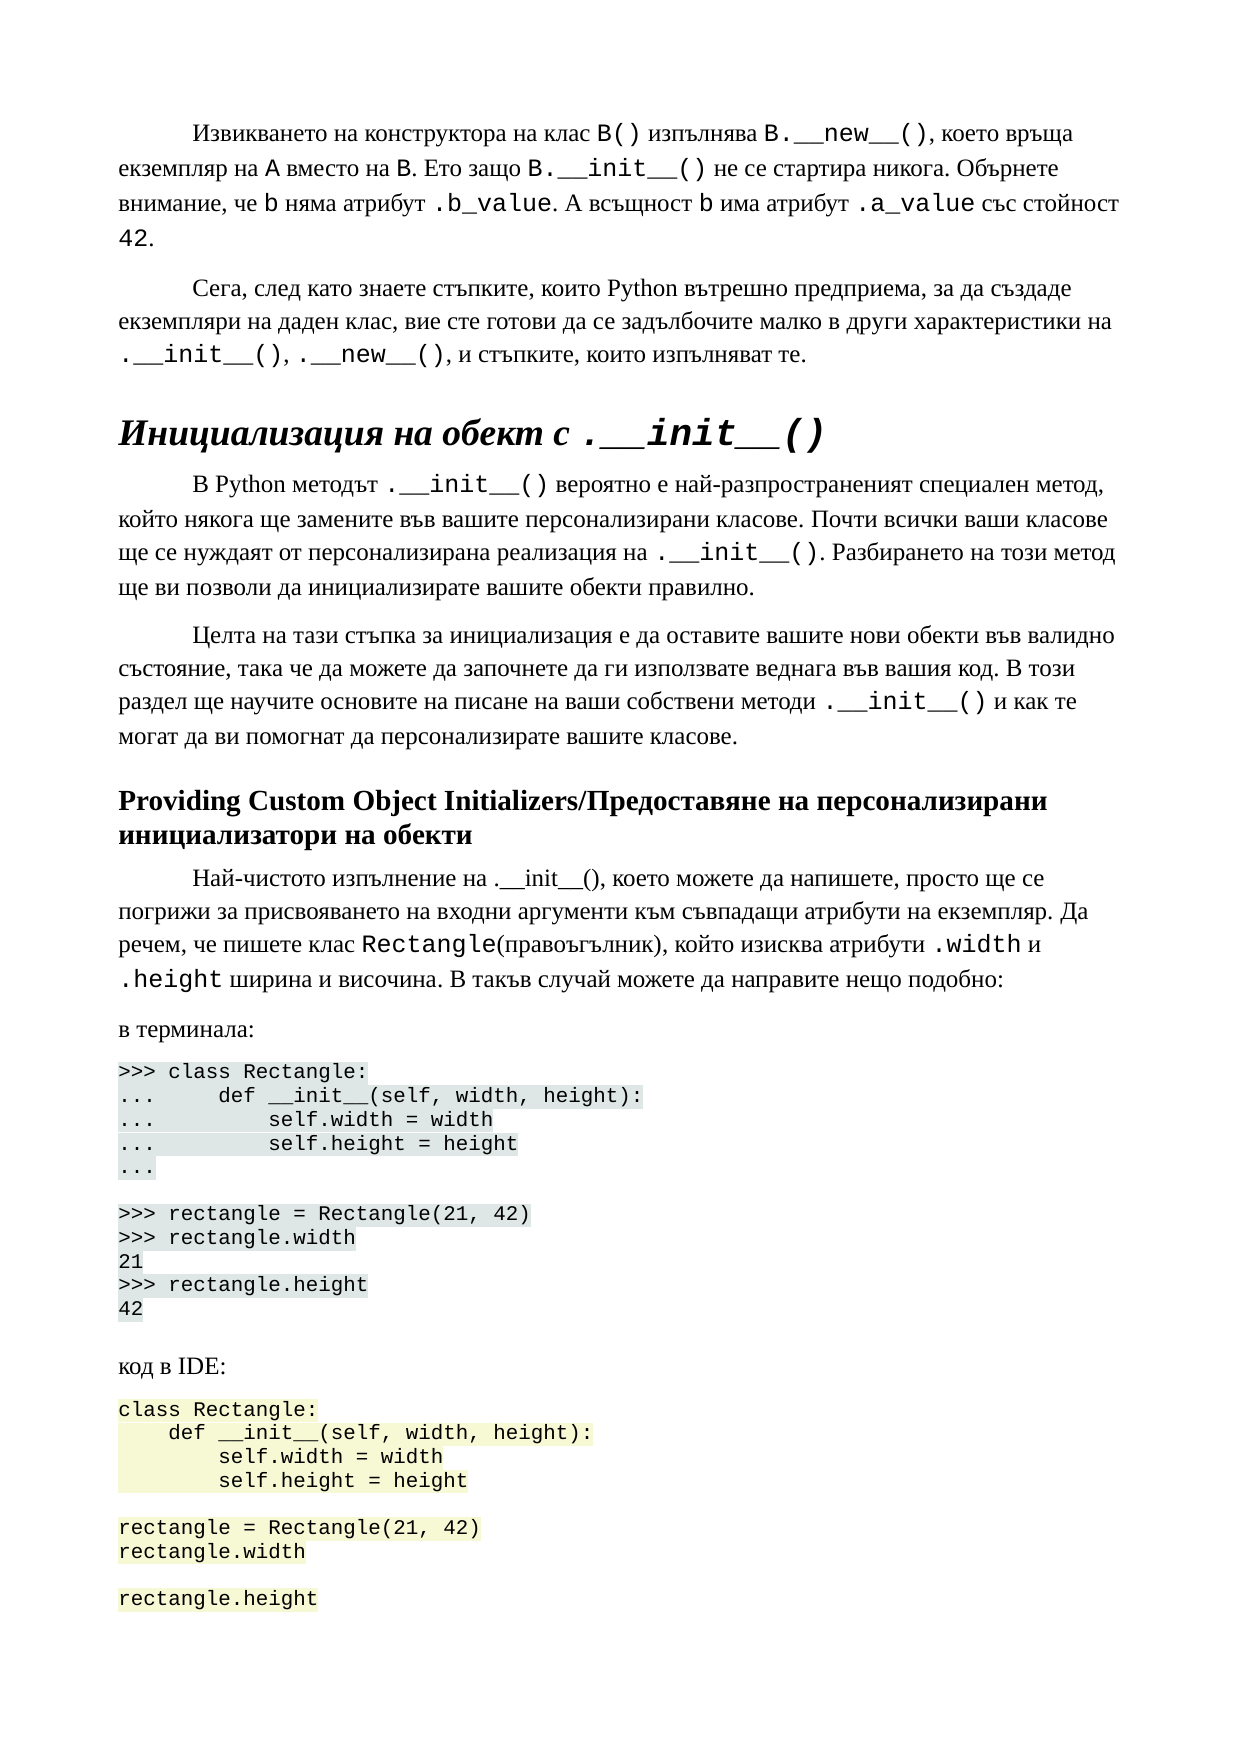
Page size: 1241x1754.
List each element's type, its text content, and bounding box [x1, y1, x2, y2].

text rectangle = Rectangle(21, 42) [118, 1517, 1122, 1541]
text def __init__(self, width, height): [118, 1422, 1122, 1446]
text Целта на тази стъпка за инициализация е да оставите вашите нови обекти във валидно състояние, така че да можете да започнете да ги използвате веднага във вашия код. В този раздел ще научите основите на писане на ваши собствени методи .__init__() и как те могат да ви помогнат да персонализирате вашите класове. [118, 620, 1122, 750]
text ... def __init__(self, width, height): [118, 1085, 1122, 1109]
text >>> rectangle = Rectangle(21, 42) [118, 1203, 1122, 1227]
text >>> rectangle.width [118, 1227, 1122, 1251]
text >>> class Rectangle: [118, 1062, 1122, 1085]
subtitle Providing Custom Object Initializers/Предоставяне на персонализирани инициализатори на обекти [118, 783, 1122, 850]
text В Python методът .__init__() вероятно е най-разпространеният специален метод, който някога ще замените във вашите персонализирани класове. Почти всички ваши класове ще се нуждаят от персонализирана реализация на .__init__(). Разбирането на този метод ще ви позволи да инициализирате вашите обекти правилно. [118, 469, 1122, 601]
text rectangle.height [118, 1588, 1122, 1612]
text 42 [118, 1298, 1122, 1322]
text Най-чистото изпълнение на .__init__(), което можете да напишете, просто ще се погрижи за присвояването на входни аргументи към съвпадащи атрибути на екземпляр. Да речем, че пишете клас Rectangle(правоъгълник), който изисква атрибути .width и .height ширина и височина. В такъв случай можете да направите нещо подобно: [118, 863, 1122, 995]
text 21 [118, 1251, 1122, 1274]
text в терминала: [118, 1014, 1122, 1043]
text ... self.height = height [118, 1132, 1122, 1156]
text self.width = width [118, 1446, 1122, 1470]
text class Rectangle: [118, 1399, 1122, 1422]
text >>> rectangle.height [118, 1274, 1122, 1298]
subtitle Инициализация на обект с .__init__() [118, 410, 1122, 457]
text ... [118, 1156, 1122, 1180]
text Сега, след като знаете стъпките, които Python вътрешно предприема, за да създаде екземпляри на даден клас, вие сте готови да се задълбочите малко в други характеристики на .__init__(), .__new__(), и стъпките, които изпълняват те. [118, 273, 1122, 370]
text код в IDE: [118, 1351, 1122, 1380]
text self.height = height [118, 1470, 1122, 1493]
text ... self.width = width [118, 1109, 1122, 1132]
text Извикването на конструктора на клас B() изпълнява B.__new__(), което връща екземпляр на A вместо на B. Ето защо B.__init__() не се стартира никога. Обърнете внимание, че b няма атрибут .b_value. А всъщност b има атрибут .a_value със стойност 42. [118, 118, 1122, 254]
text rectangle.width [118, 1541, 1122, 1564]
